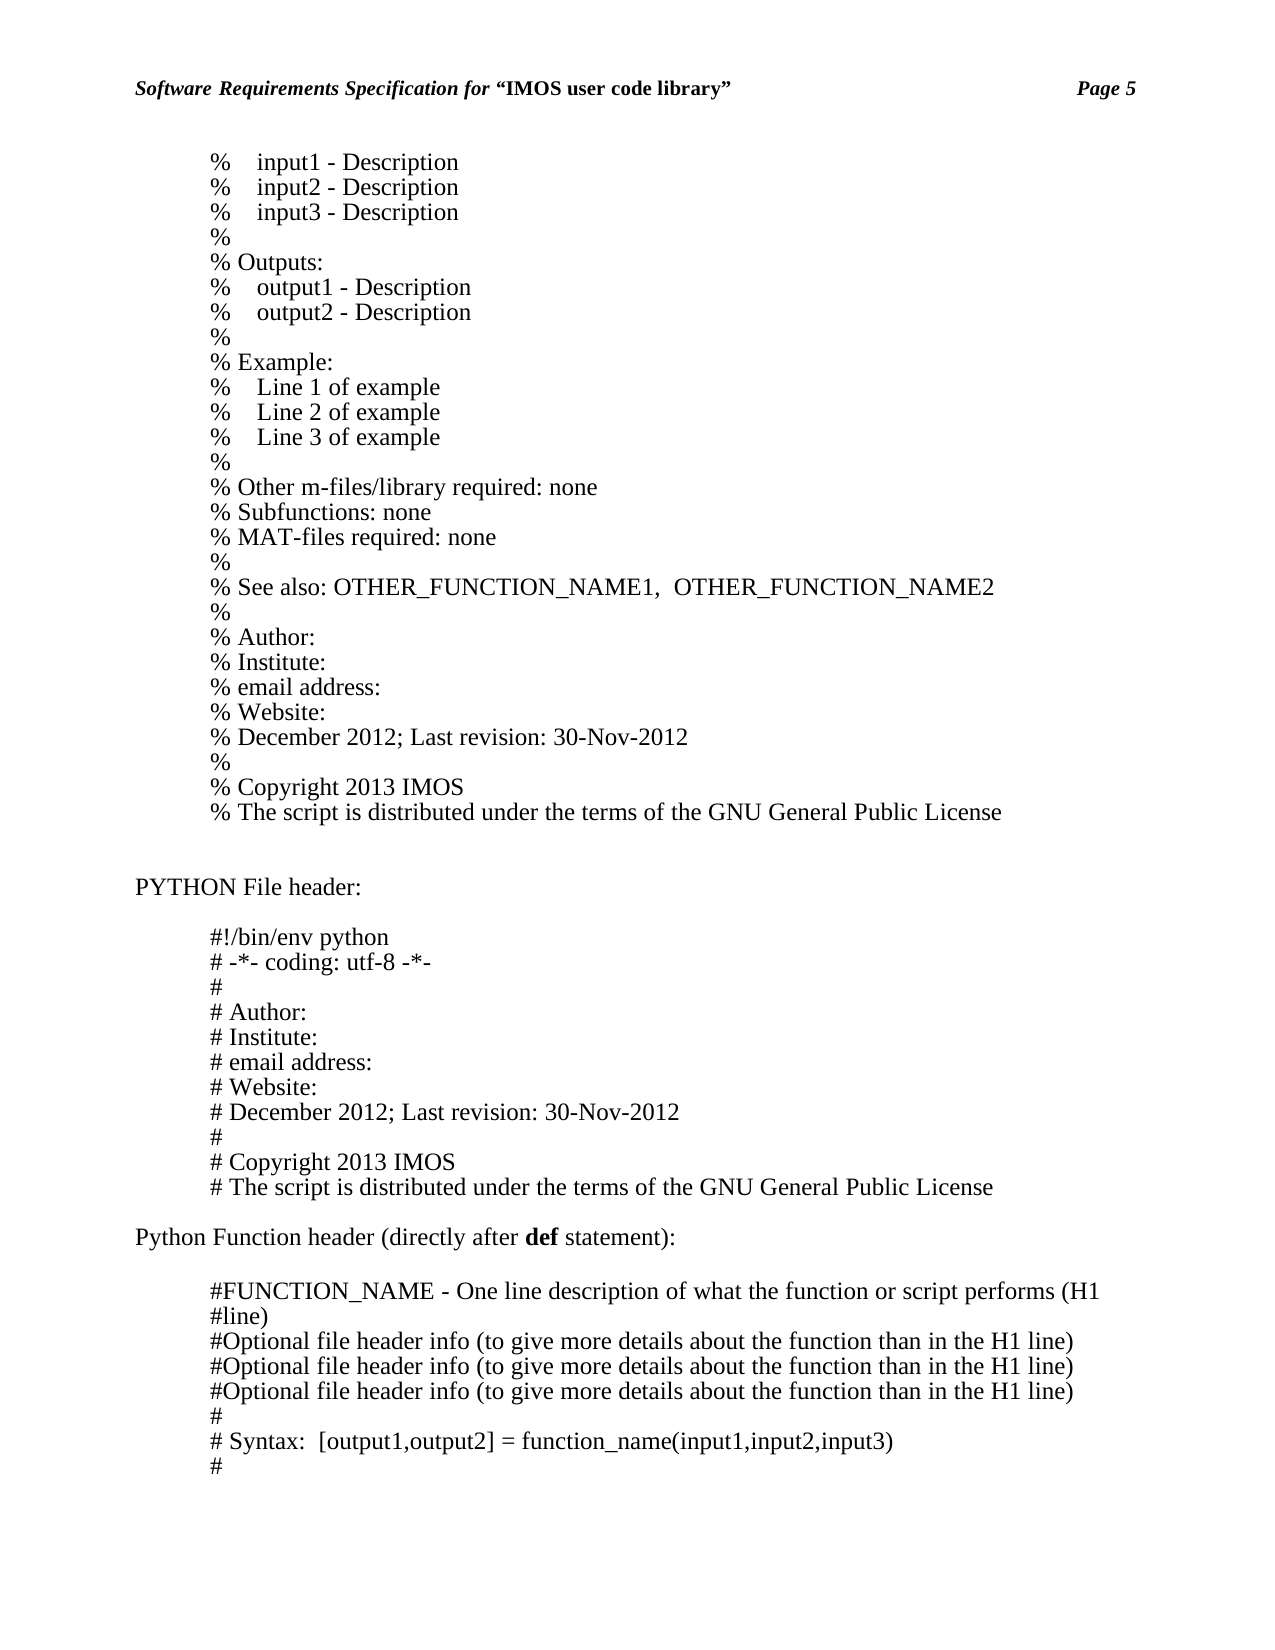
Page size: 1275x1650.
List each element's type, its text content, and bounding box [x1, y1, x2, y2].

text % Example: [135, 350, 1140, 375]
text % Website: [135, 700, 1140, 725]
text % [135, 325, 1140, 350]
text #!/bin/env python [135, 925, 1140, 950]
text # Website: [135, 1075, 1140, 1100]
text % input3 - Description [135, 200, 1140, 225]
text % December 2012; Last revision: 30-Nov-2012 [135, 725, 1140, 750]
text PYTHON File header: [135, 875, 1140, 900]
text # -*- coding: utf-8 -*- [135, 950, 1140, 975]
text % output1 - Description [135, 275, 1140, 300]
text # [135, 1404, 1140, 1429]
text % Institute: [135, 650, 1140, 675]
text # December 2012; Last revision: 30-Nov-2012 [135, 1100, 1140, 1125]
text % Author: [135, 625, 1140, 650]
text % Outputs: [135, 250, 1140, 275]
text % [135, 225, 1140, 250]
text #FUNCTION_NAME - One line description of what the function or script performs (H1 #line) [135, 1279, 1140, 1329]
text % MAT-files required: none [135, 525, 1140, 550]
text % [135, 450, 1140, 475]
text # Author: [135, 1000, 1140, 1025]
text % input1 - Description [135, 150, 1140, 175]
text # Syntax: [output1,output2] = function_name(input1,input2,input3) [135, 1429, 1140, 1454]
text # Institute: [135, 1025, 1140, 1050]
text % [135, 550, 1140, 575]
text #Optional file header info (to give more details about the function than in the H1 line) [135, 1354, 1140, 1379]
text % Line 3 of example [135, 425, 1140, 450]
text % output2 - Description [135, 300, 1140, 325]
text % Copyright 2013 IMOS [135, 775, 1140, 800]
text % [135, 750, 1140, 775]
text % Line 1 of example [135, 375, 1140, 400]
text % input2 - Description [135, 175, 1140, 200]
text # [135, 975, 1140, 1000]
text # Copyright 2013 IMOS [135, 1150, 1140, 1175]
text % The script is distributed under the terms of the GNU General Public License [135, 800, 1140, 825]
text % Other m-files/library required: none [135, 475, 1140, 500]
text #Optional file header info (to give more details about the function than in the H1 line) [135, 1379, 1140, 1404]
text # [135, 1125, 1140, 1150]
text % Subfunctions: none [135, 500, 1140, 525]
text # [135, 1454, 1140, 1479]
text Python Function header (directly after def statement): [135, 1225, 1140, 1250]
text % See also: OTHER_FUNCTION_NAME1, OTHER_FUNCTION_NAME2 [135, 575, 1140, 600]
text % [135, 600, 1140, 625]
text % Line 2 of example [135, 400, 1140, 425]
text # email address: [135, 1050, 1140, 1075]
text % email address: [135, 675, 1140, 700]
text #Optional file header info (to give more details about the function than in the H1 line) [135, 1329, 1140, 1354]
text # The script is distributed under the terms of the GNU General Public License [135, 1175, 1140, 1200]
